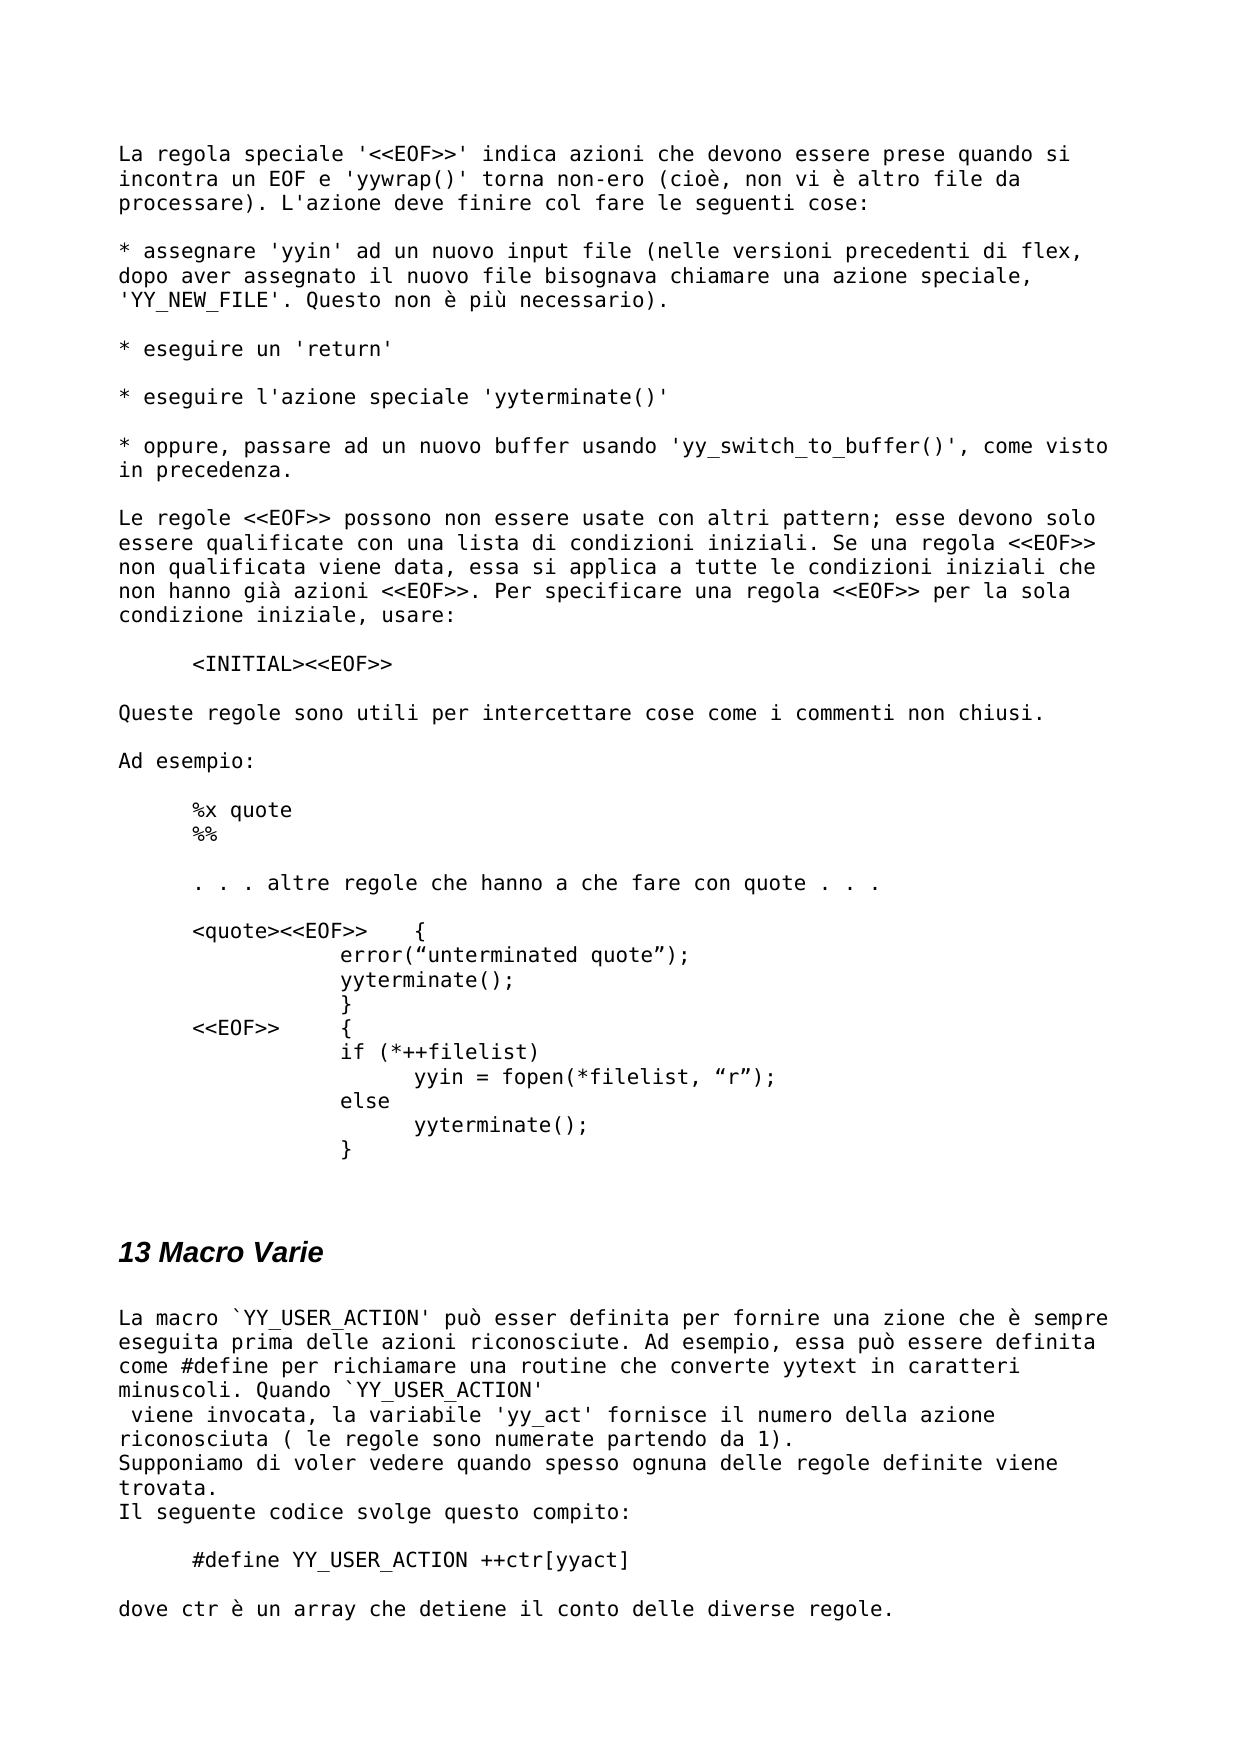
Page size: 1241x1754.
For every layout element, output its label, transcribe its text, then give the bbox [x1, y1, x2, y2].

text . . . altre regole che hanno a che fare con quote . . . [118, 871, 1122, 895]
text * eseguire l'azione speciale 'yyterminate()' [118, 385, 1122, 409]
text #define YY_USER_ACTION ++ctr[yyact] [118, 1548, 1122, 1573]
text if (*++filelist) [118, 1040, 1122, 1065]
text <quote><<EOF>> { [118, 919, 1122, 943]
text <INITIAL><<EOF>> [118, 652, 1122, 676]
text Queste regole sono utili per intercettare cose come i commenti non chiusi. [118, 701, 1122, 725]
text Il seguente codice svolge questo compito: [118, 1500, 1122, 1524]
text yyterminate(); [118, 968, 1122, 992]
text * eseguire un 'return' [118, 337, 1122, 361]
subtitle 13 Macro Varie [118, 1235, 1122, 1269]
text * oppure, passare ad un nuovo buffer usando 'yy_switch_to_buffer()', come visto in precedenza. [118, 434, 1122, 482]
text Ad esempio: [118, 749, 1122, 773]
text yyterminate(); [118, 1113, 1122, 1137]
text viene invocata, la variabile 'yy_act' fornisce il numero della azione riconosciuta ( le regole sono numerate partendo da 1). [118, 1403, 1122, 1451]
text %% [118, 822, 1122, 846]
text <<EOF>> { [118, 1016, 1122, 1040]
text * assegnare 'yyin' ad un nuovo input file (nelle versioni precedenti di flex, dopo aver assegnato il nuovo file bisognava chiamare una azione speciale, 'YY_NEW_FILE'. Questo non è più necessario). [118, 239, 1122, 312]
text } [118, 992, 1122, 1016]
text La regola speciale '<<EOF>>' indica azioni che devono essere prese quando si incontra un EOF e 'yywrap()' torna non-ero (cioè, non vi è altro file da processare). L'azione deve finire col fare le seguenti cose: [118, 142, 1122, 215]
text Supponiamo di voler vedere quando spesso ognuna delle regole definite viene trovata. [118, 1451, 1122, 1500]
text yyin = fopen(*filelist, “r”); [118, 1065, 1122, 1089]
text Le regole <<EOF>> possono non essere usate con altri pattern; esse devono solo essere qualificate con una lista di condizioni iniziali. Se una regola <<EOF>> non qualificata viene data, essa si applica a tutte le condizioni iniziali che non hanno già azioni <<EOF>>. Per specificare una regola <<EOF>> per la sola condizione iniziale, usare: [118, 506, 1122, 628]
text else [118, 1089, 1122, 1113]
text } [118, 1137, 1122, 1162]
text La macro `YY_USER_ACTION' può esser definita per fornire una zione che è sempre eseguita prima delle azioni riconosciute. Ad esempio, essa può essere definita come #define per richiamare una routine che converte yytext in caratteri minuscoli. Quando `YY_USER_ACTION' [118, 1306, 1122, 1403]
text error(“unterminated quote”); [118, 943, 1122, 968]
text %x quote [118, 798, 1122, 822]
text dove ctr è un array che detiene il conto delle diverse regole. [118, 1597, 1122, 1621]
